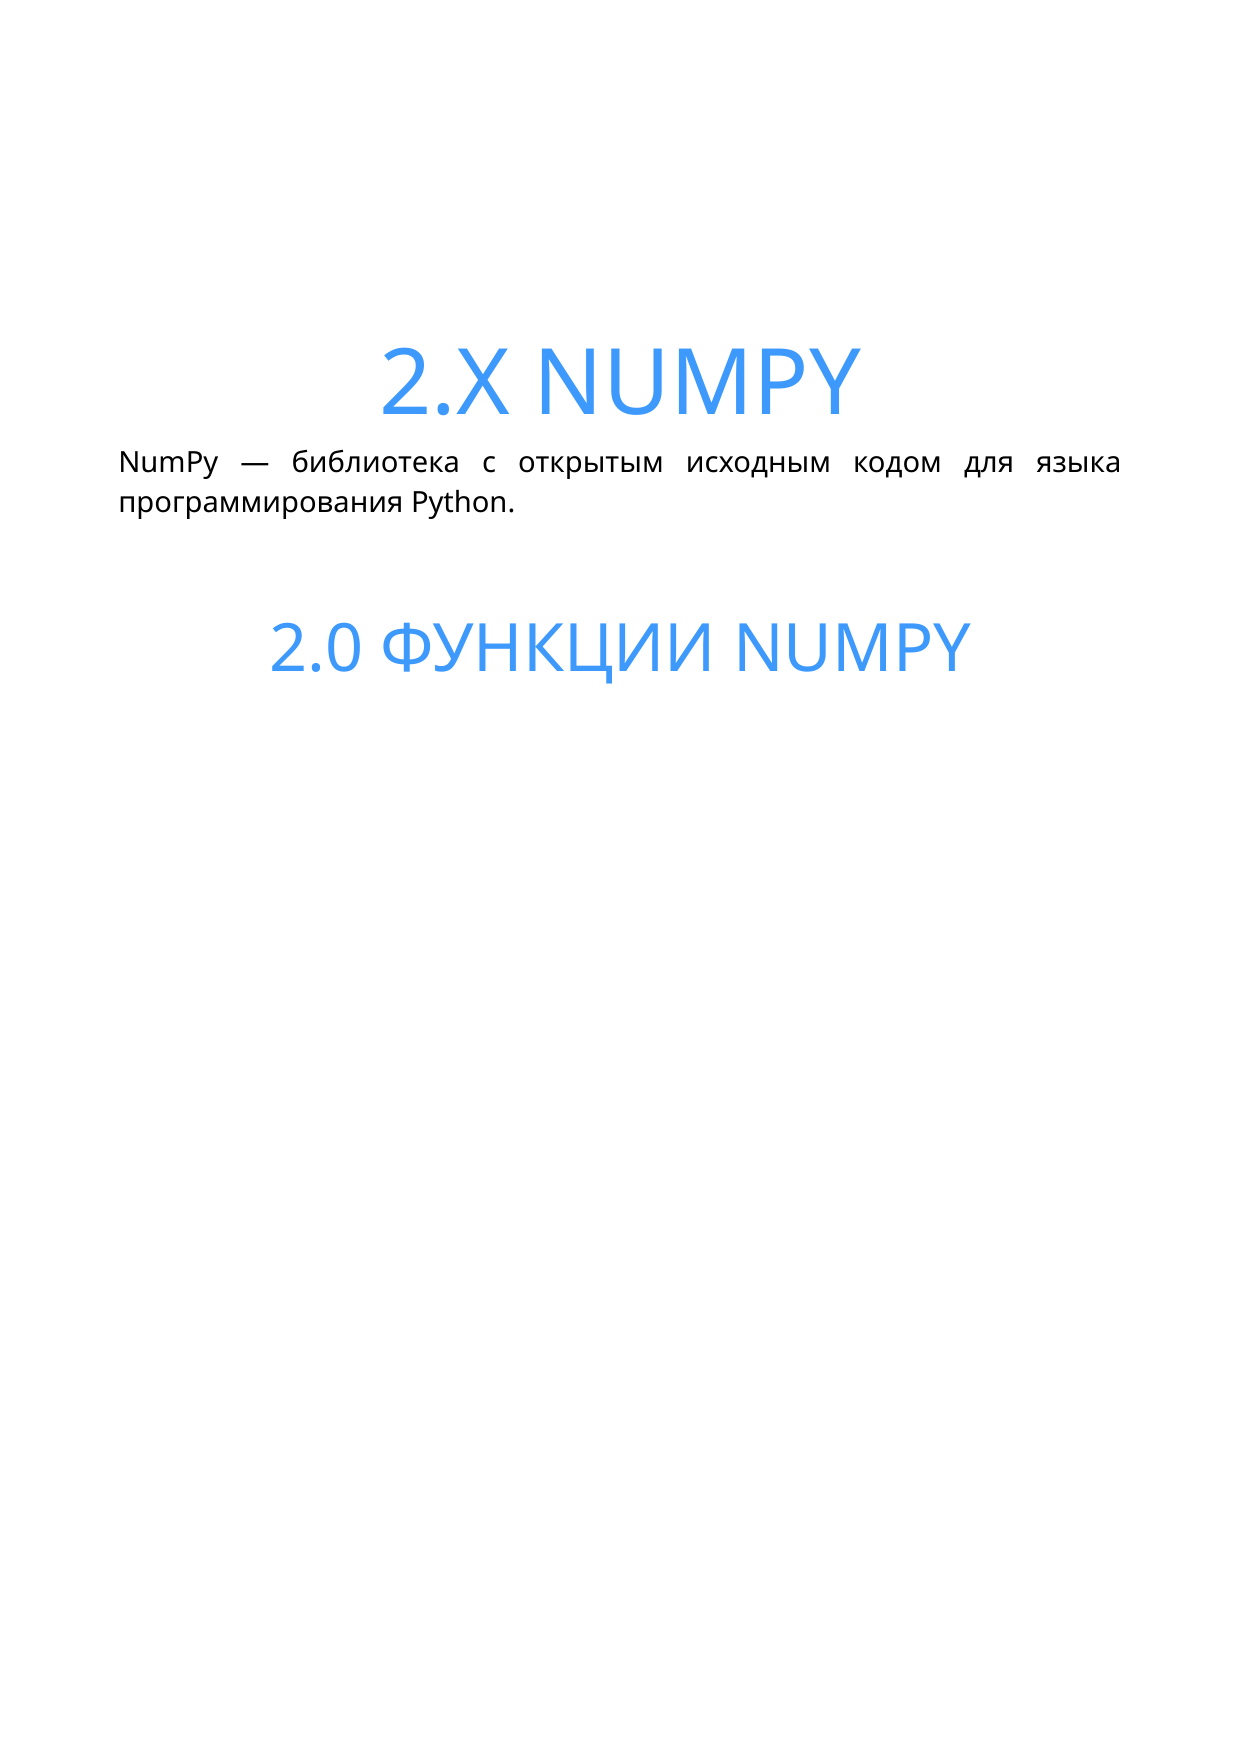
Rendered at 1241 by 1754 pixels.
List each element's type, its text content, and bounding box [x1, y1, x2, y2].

text NumPy — библиотека с открытым исходным кодом для языка программирования Python. [118, 441, 1122, 521]
text 2.X NUMPY [118, 317, 1122, 441]
text 2.0 ФУНКЦИИ NUMPY [118, 600, 1122, 691]
